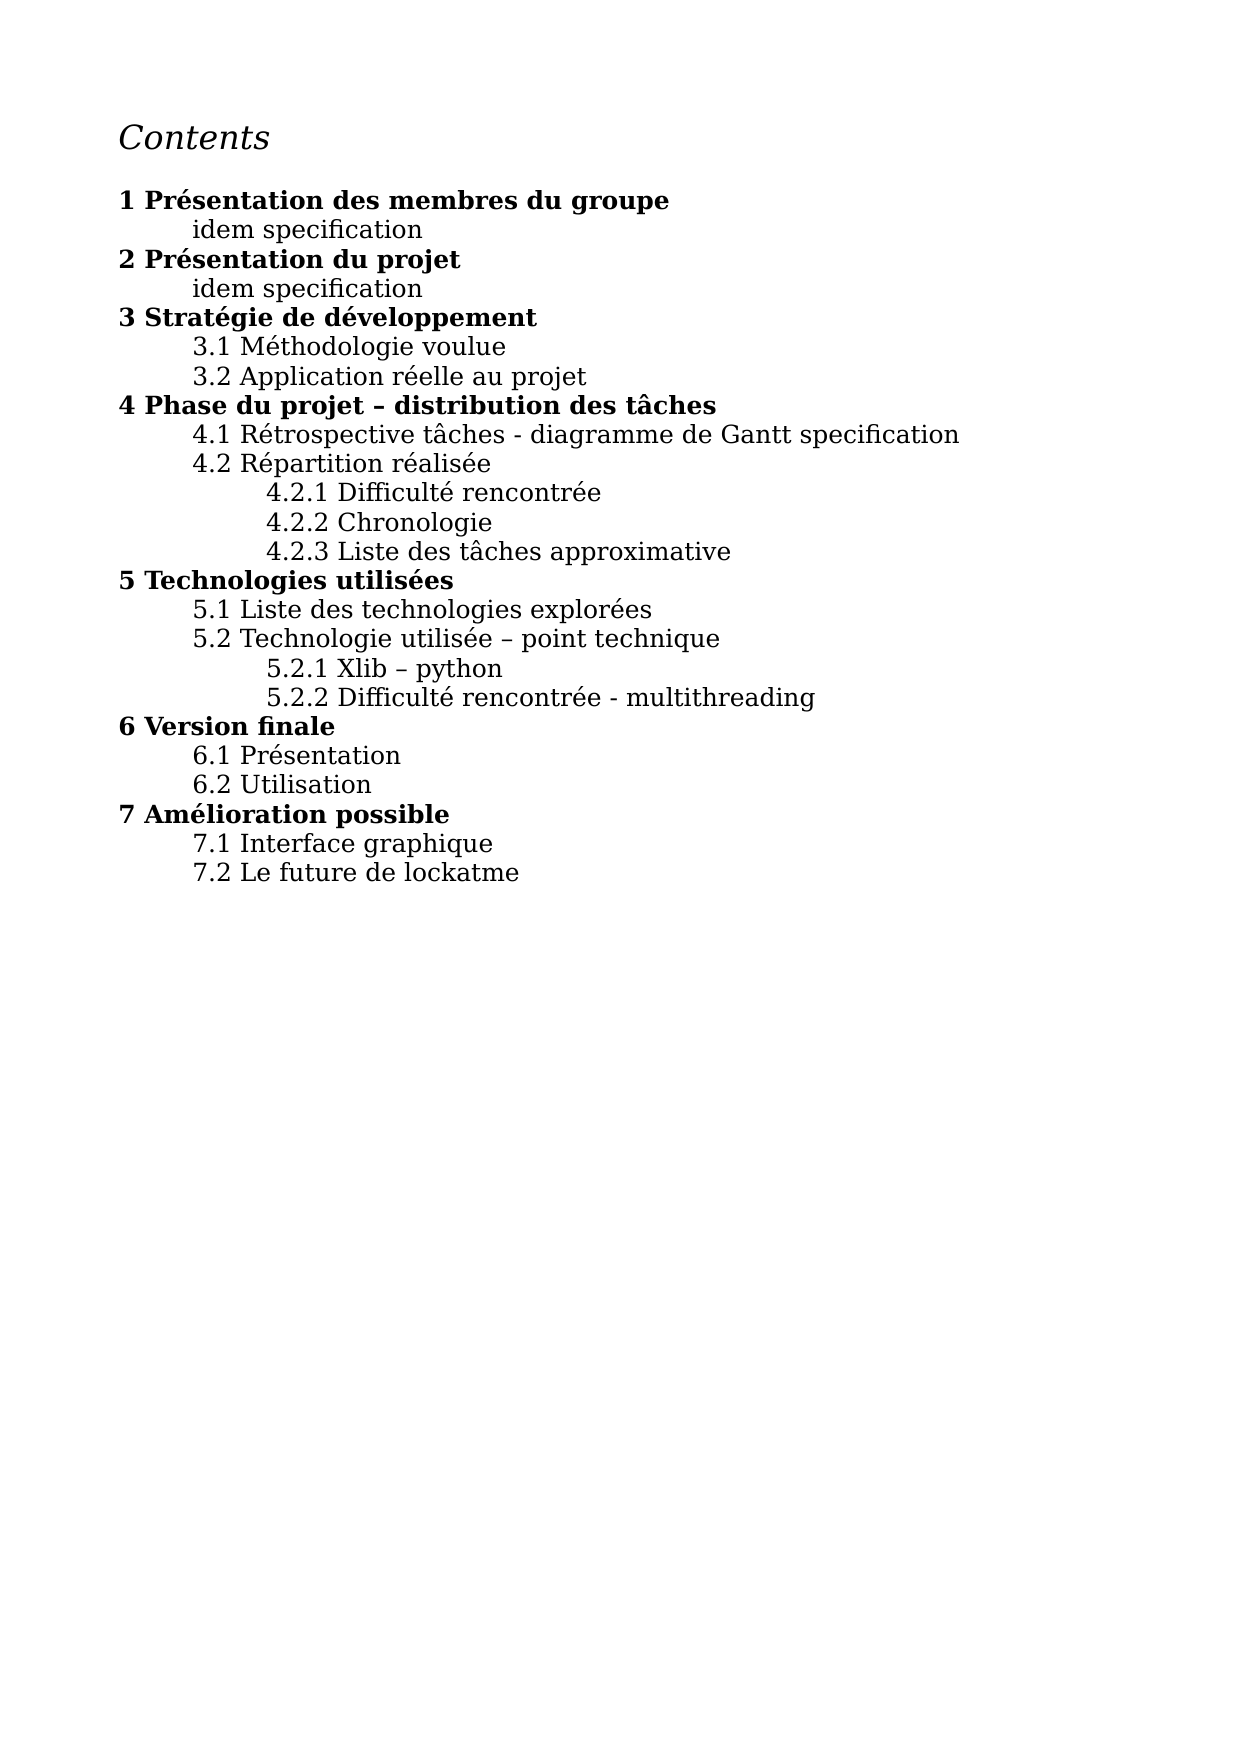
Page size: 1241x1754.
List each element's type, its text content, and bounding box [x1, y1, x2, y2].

text 5.2.2 Difficulté rencontrée - multithreading [118, 683, 1122, 712]
text 4 Phase du projet – distribution des tâches [118, 391, 1122, 420]
text 6.1 Présentation [118, 742, 1122, 771]
text 4.2 Répartition réalisée [118, 449, 1122, 479]
text 4.2.2 Chronologie [118, 508, 1122, 537]
text 4.2.3 Liste des tâches approximative [118, 537, 1122, 566]
text 5.2 Technologie utilisée – point technique [118, 625, 1122, 654]
text 4.2.1 Difficulté rencontrée [118, 479, 1122, 508]
text 4.1 Rétrospective tâches - diagramme de Gantt specification [118, 420, 1122, 449]
text Contents [118, 118, 1122, 157]
text 3.2 Application réelle au projet [118, 362, 1122, 391]
text 6.2 Utilisation [118, 771, 1122, 800]
text 2 Présentation du projet [118, 245, 1122, 274]
text 3.1 Méthodologie voulue [118, 333, 1122, 362]
text idem specification [118, 216, 1122, 245]
text 5.1 Liste des technologies explorées [118, 596, 1122, 625]
text 5.2.1 Xlib – python [118, 654, 1122, 683]
text 7 Amélioration possible [118, 800, 1122, 829]
text 1 Présentation des membres du groupe [118, 186, 1122, 216]
text idem specification [118, 274, 1122, 303]
text 7.2 Le future de lockatme [118, 858, 1122, 888]
text 3 Stratégie de développement [118, 303, 1122, 333]
text 5 Technologies utilisées [118, 566, 1122, 596]
text 7.1 Interface graphique [118, 829, 1122, 858]
text 6 Version finale [118, 712, 1122, 742]
